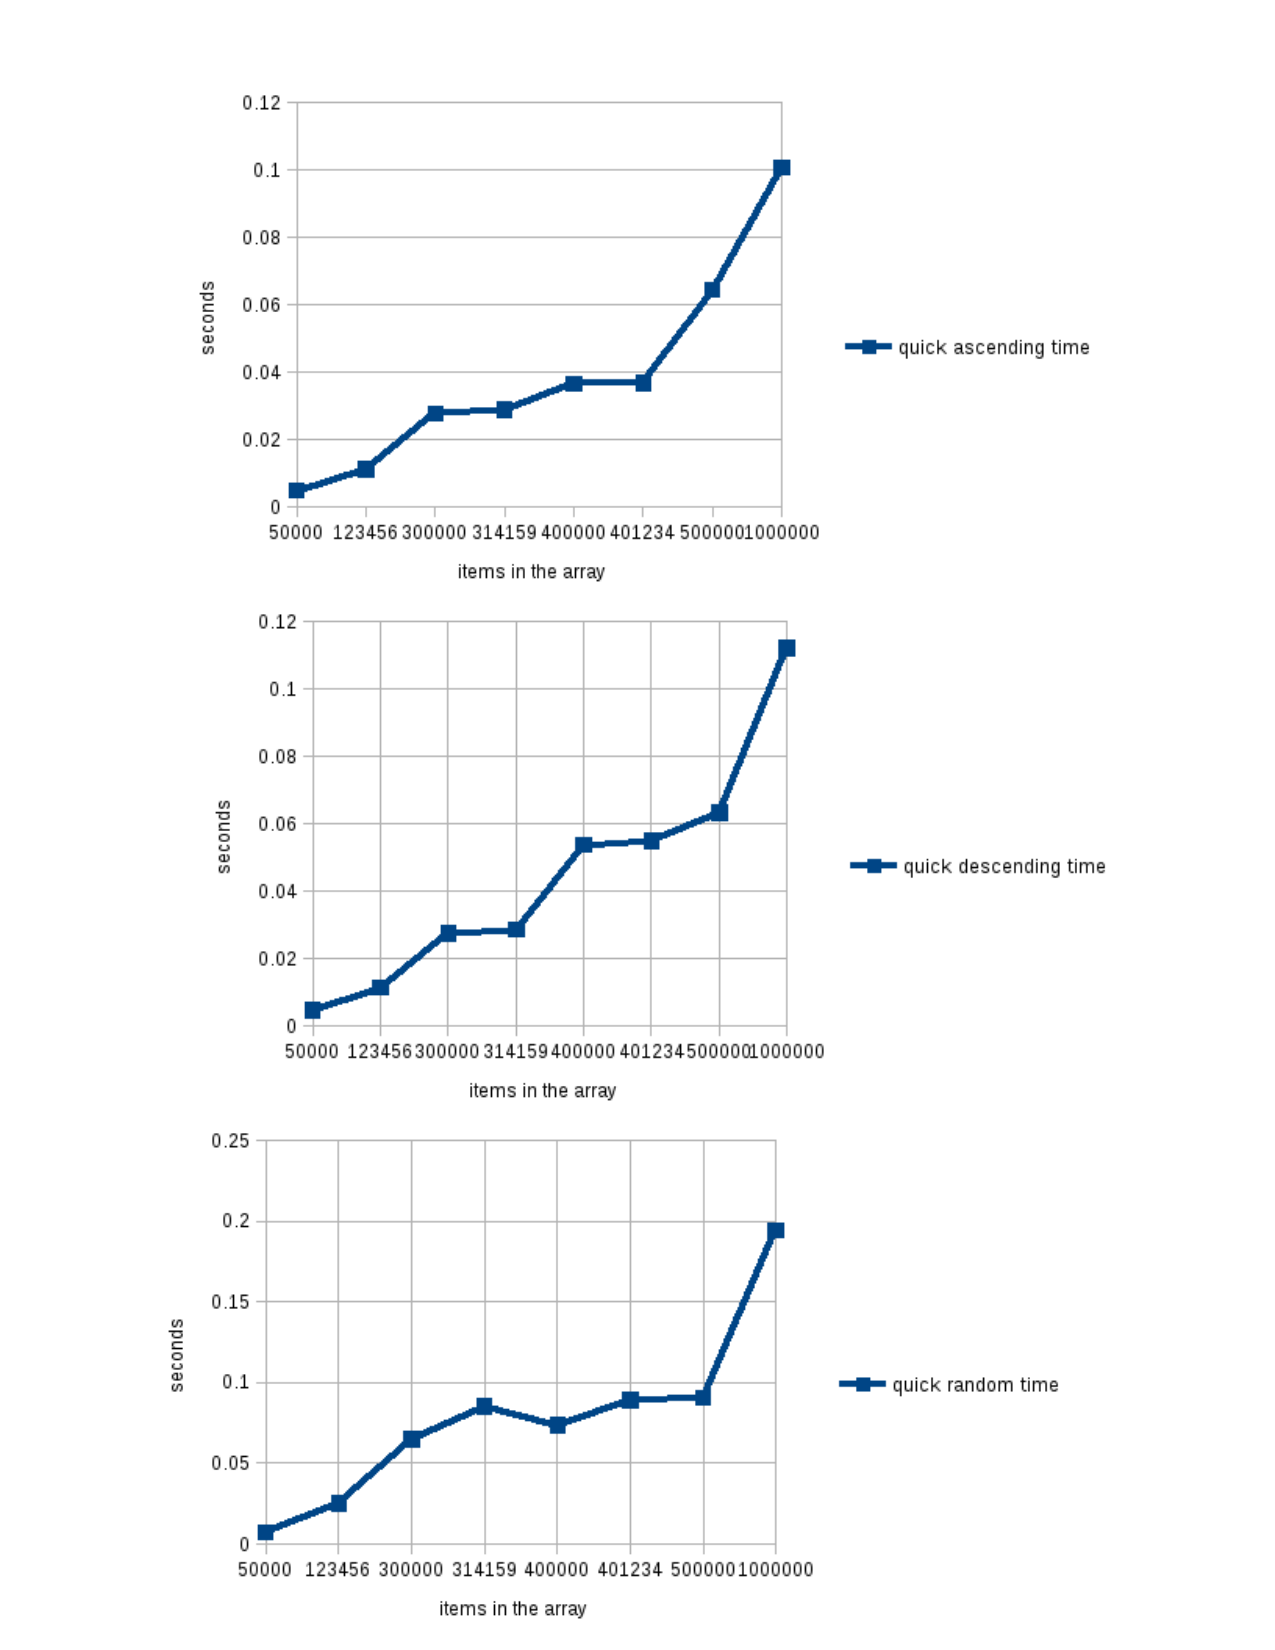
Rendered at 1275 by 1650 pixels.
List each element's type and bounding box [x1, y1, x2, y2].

picture [133, 80, 1127, 1650]
